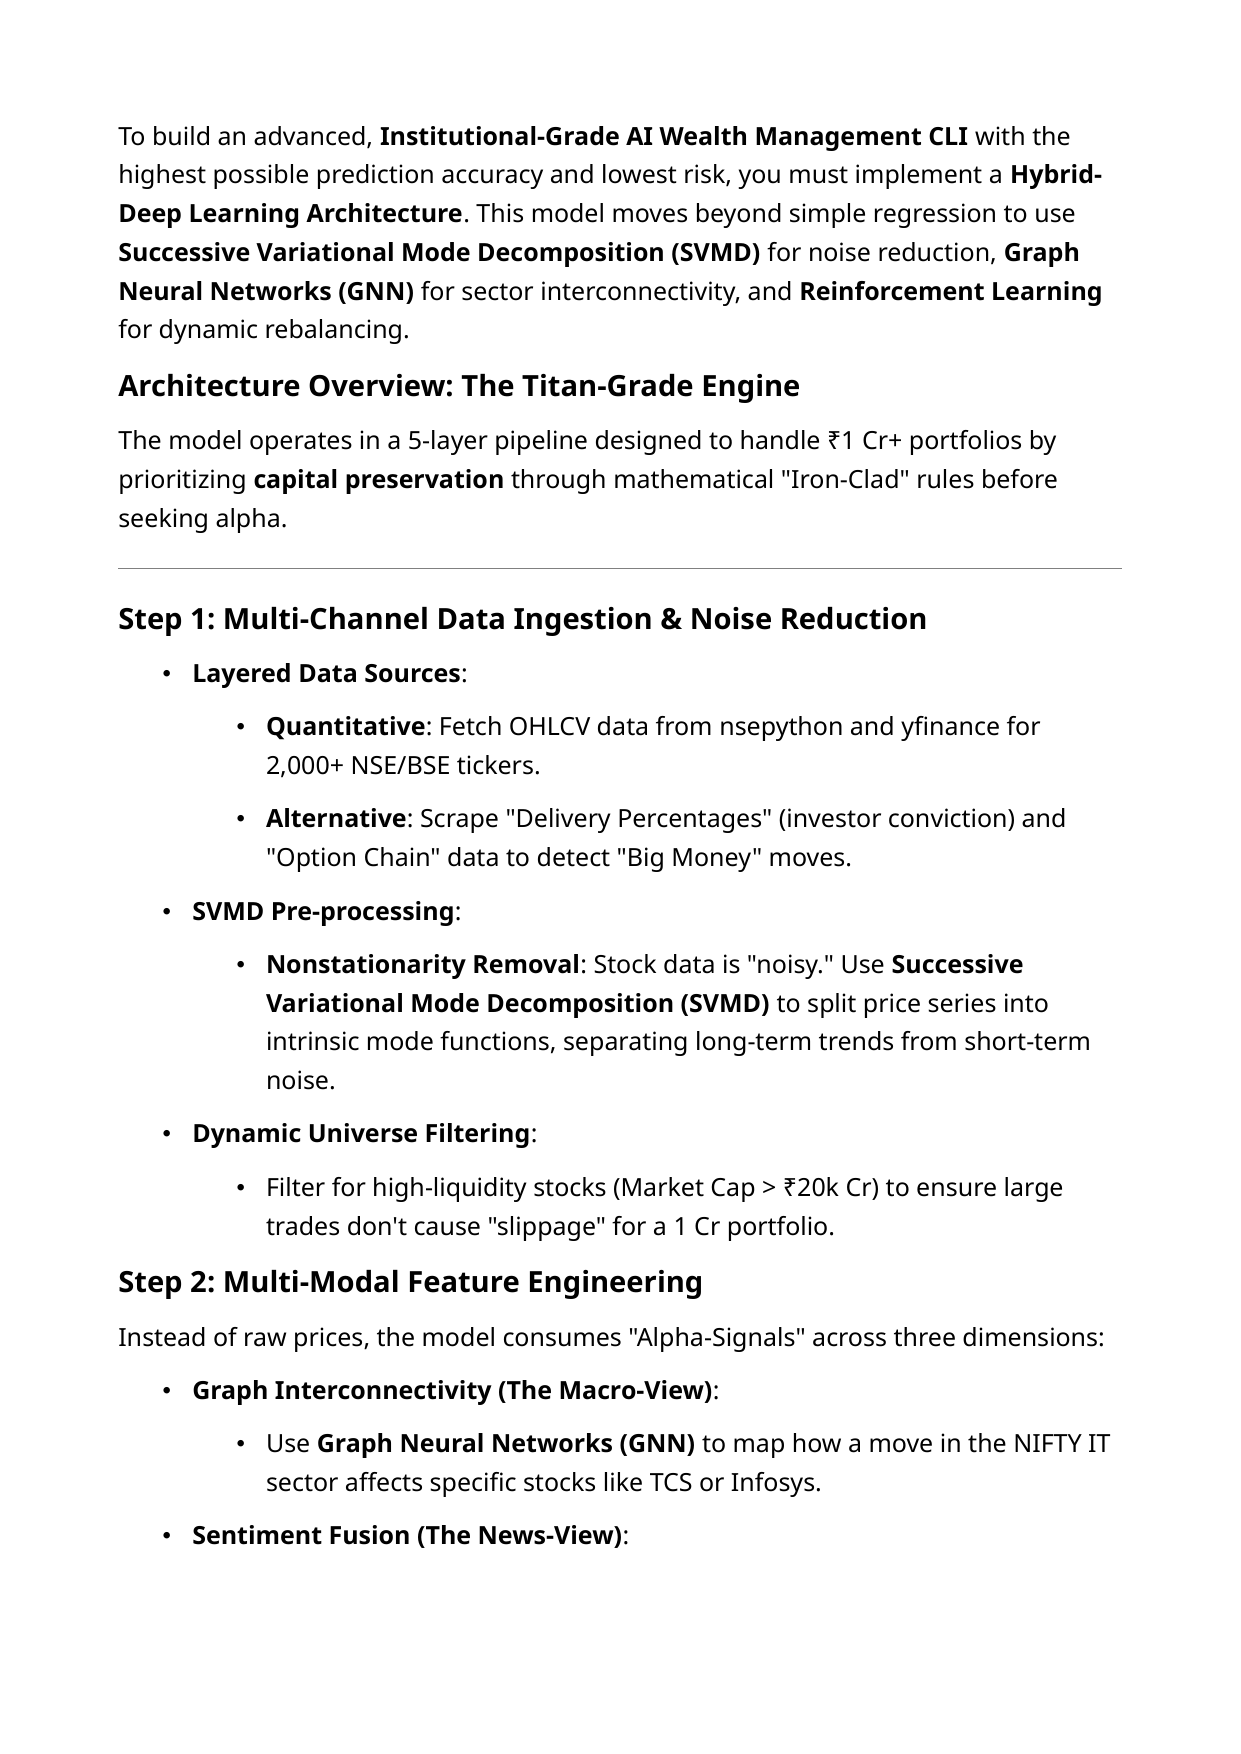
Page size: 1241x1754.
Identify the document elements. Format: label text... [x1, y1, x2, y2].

subtitle Step 2: Multi-Modal Feature Engineering [118, 1262, 1122, 1301]
subtitle Step 1: Multi-Channel Data Ingestion & Noise Reduction [118, 598, 1122, 638]
list Use Graph Neural Networks (GNN) to map how a move in the NIFTY IT sector affects specific stocks like TCS or Infosys. [236, 1426, 1122, 1499]
text The model operates in a 5-layer pipeline designed to handle ₹1 Cr+ portfolios by prioritizing capital preservation through mathematical "Iron-Clad" rules before seeking alpha. [118, 423, 1122, 534]
list Quantitative: Fetch OHLCV data from nsepython and yfinance for 2,000+ NSE/BSE tickers. [236, 709, 1122, 782]
list Layered Data Sources: [162, 656, 1122, 690]
list Filter for high-liquidity stocks (Market Cap > ₹20k Cr) to ensure large trades don't cause "slippage" for a 1 Cr portfolio. [236, 1169, 1122, 1242]
list Dynamic Universe Filtering: [162, 1116, 1122, 1150]
list SVMD Pre-processing: [162, 893, 1122, 927]
list Nonstationarity Removal: Stock data is "noisy." Use Successive Variational Mode Decomposition (SVMD) to split price series into intrinsic mode functions, separating long-term trends from short-term noise. [236, 947, 1122, 1097]
list Sentiment Fusion (The News-View): [162, 1518, 1122, 1552]
list Graph Interconnectivity (The Macro-View): [162, 1373, 1122, 1407]
subtitle Architecture Overview: The Titan-Grade Engine [118, 365, 1122, 405]
text Instead of raw prices, the model consumes "Alpha-Signals" across three dimensions: [118, 1319, 1122, 1353]
text To build an advanced, Institutional-Grade AI Wealth Management CLI with the highest possible prediction accuracy and lowest risk, you must implement a Hybrid-Deep Learning Architecture. This model moves beyond simple regression to use Successive Variational Mode Decomposition (SVMD) for noise reduction, Graph Neural Networks (GNN) for sector interconnectivity, and Reinforcement Learning for dynamic rebalancing. [118, 118, 1122, 346]
list Alternative: Scrape "Delivery Percentages" (investor conviction) and "Option Chain" data to detect "Big Money" moves. [236, 801, 1122, 874]
